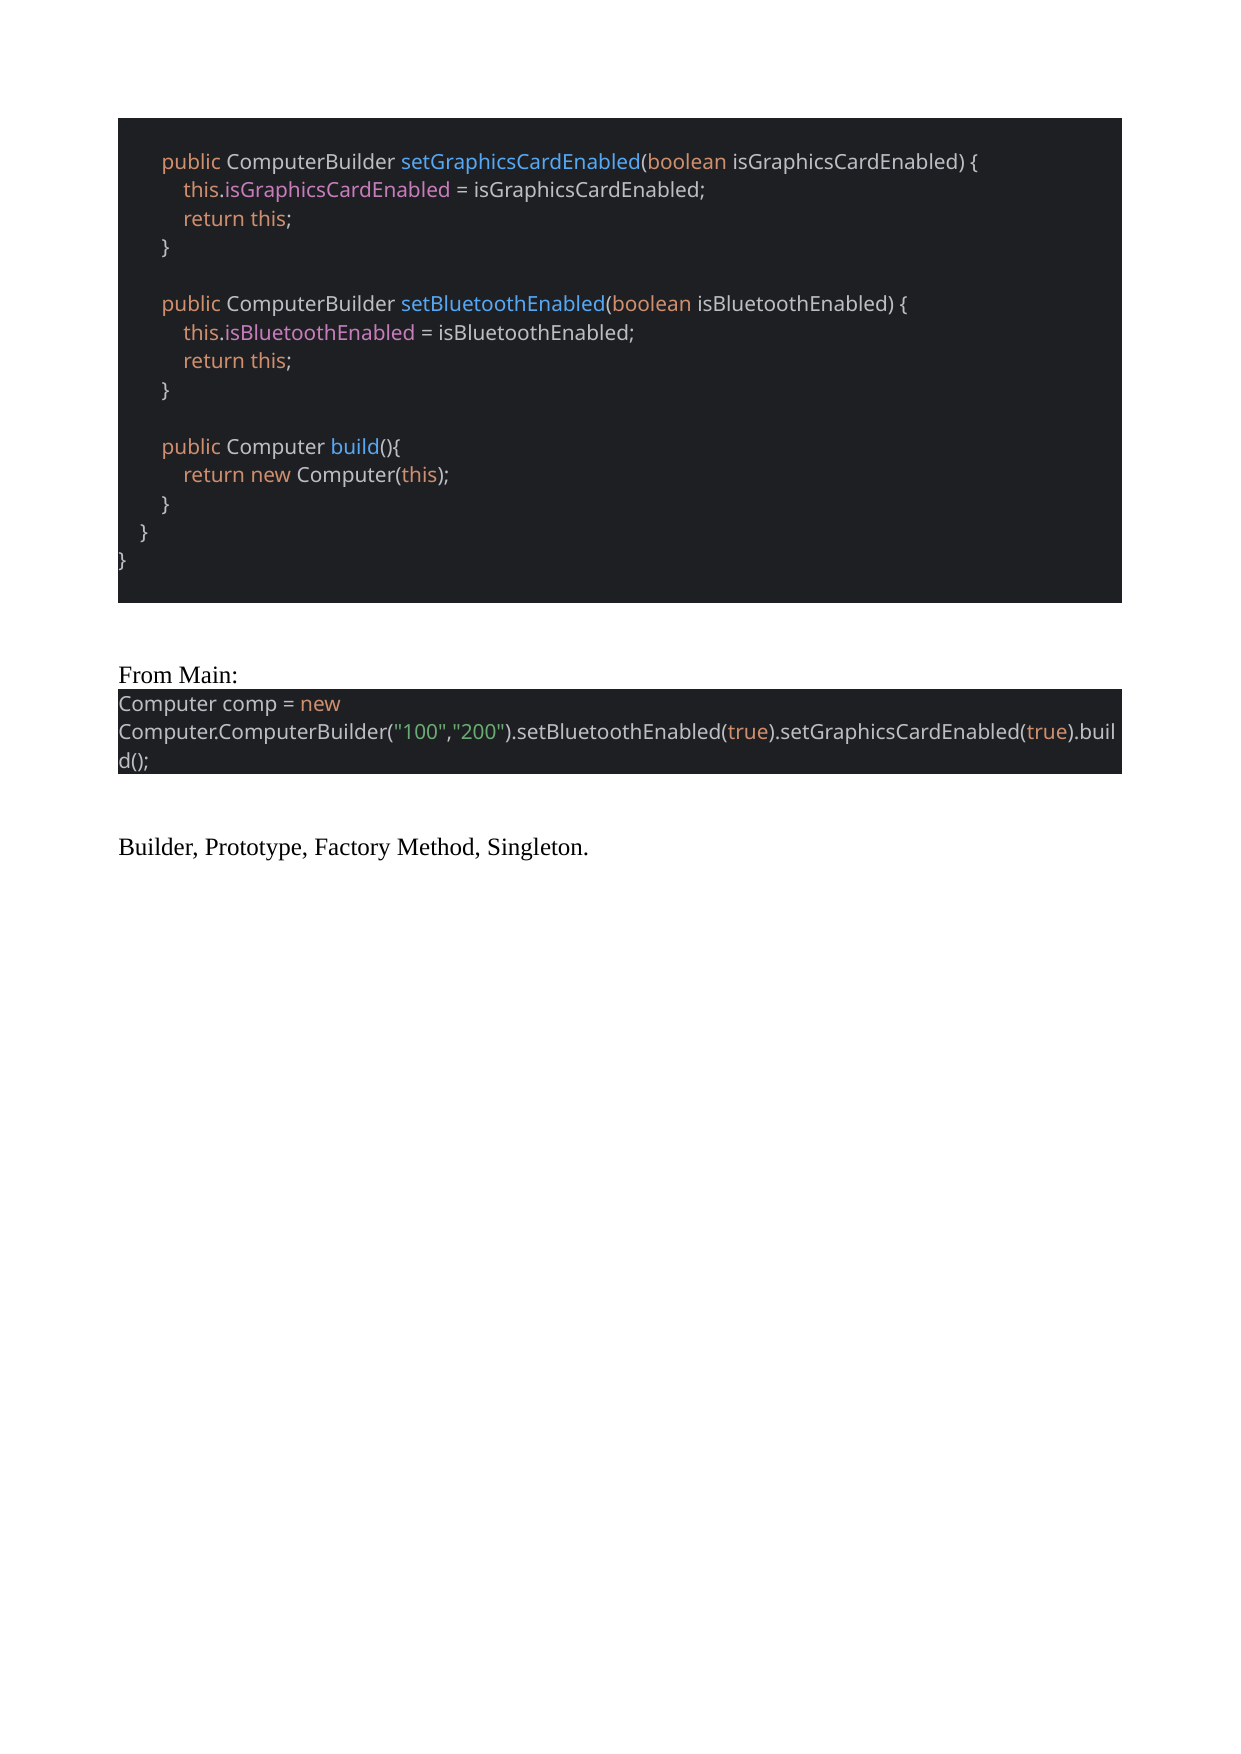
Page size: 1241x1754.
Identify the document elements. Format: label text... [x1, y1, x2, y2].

text From Main: [118, 660, 1122, 689]
text public ComputerBuilder setGraphicsCardEnabled(boolean isGraphicsCardEnabled) { this.isGraphicsCardEnabled = isGraphicsCardEnabled; return this; } public ComputerBuilder setBluetoothEnabled(boolean isBluetoothEnabled) { this.isBluetoothEnabled = isBluetoothEnabled; return this; } public Computer build(){ return new Computer(this); } } } [118, 118, 1122, 603]
text Computer comp = new Computer.ComputerBuilder("100","200").setBluetoothEnabled(true).setGraphicsCardEnabled(true).build(); [118, 689, 1122, 774]
text Builder, Prototype, Factory Method, Singleton. [118, 832, 1122, 861]
